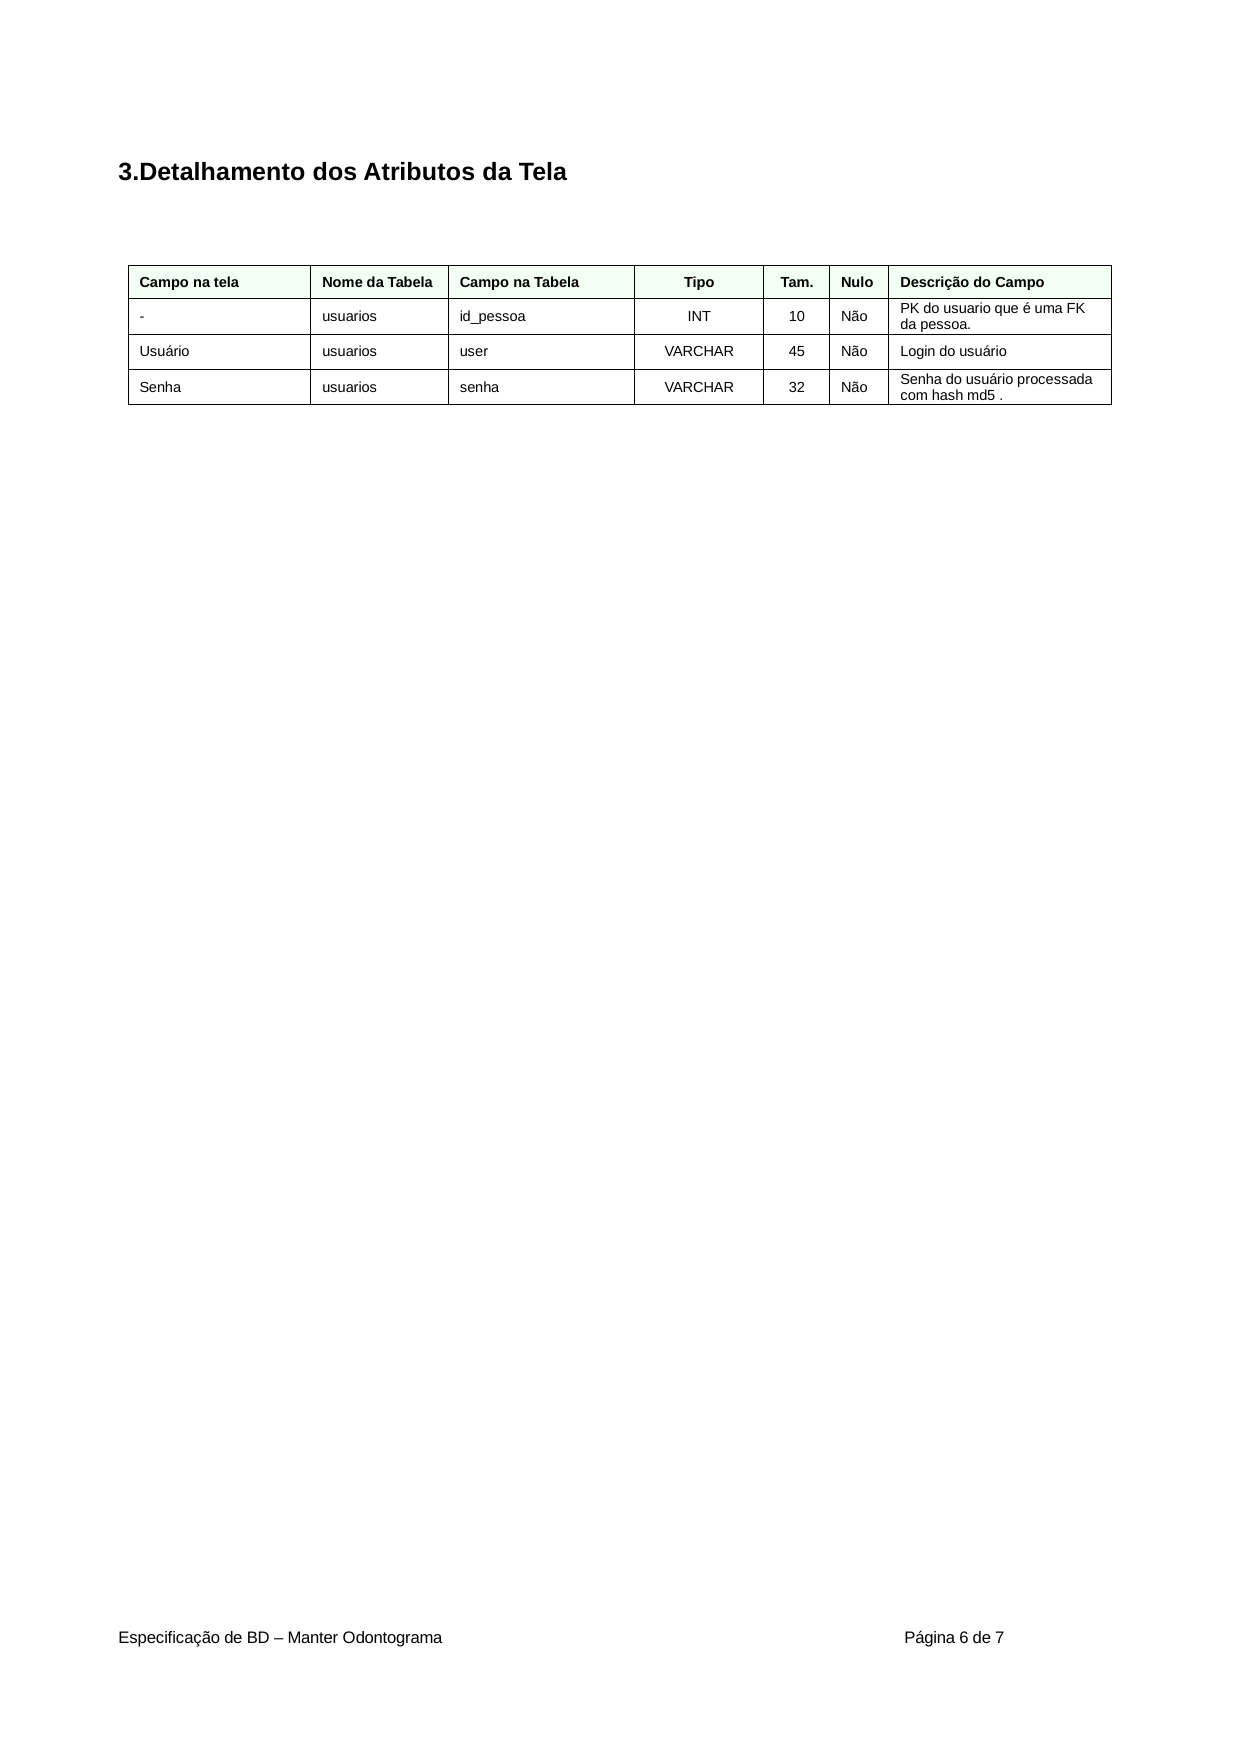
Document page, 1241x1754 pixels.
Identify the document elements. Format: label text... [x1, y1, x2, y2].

subtitle Detalhamento dos Atributos da Tela [118, 157, 1122, 186]
table_cell Não [830, 370, 888, 404]
table_cell VARCHAR [635, 335, 763, 369]
table_cell id_pessoa [449, 299, 634, 333]
table_header Campo na Tabela [449, 266, 634, 298]
table_cell - [129, 299, 310, 333]
table_cell Login do usuário [889, 335, 1111, 369]
table_cell usuarios [311, 370, 448, 404]
table_cell INT [635, 299, 763, 333]
table_header Descrição do Campo [889, 266, 1111, 298]
table_cell PK do usuario que é uma FK da pessoa. [889, 299, 1111, 333]
table_cell senha [449, 370, 634, 404]
table_cell user [449, 335, 634, 369]
table_cell usuarios [311, 299, 448, 333]
table_cell 45 [764, 335, 829, 369]
table_header Nulo [830, 266, 888, 298]
table_cell 10 [764, 299, 829, 333]
table_cell Não [830, 335, 888, 369]
table_header Tam. [764, 266, 829, 298]
table_cell usuarios [311, 335, 448, 369]
table_cell Não [830, 299, 888, 333]
table_cell Senha [129, 370, 310, 404]
table_header Tipo [635, 266, 763, 298]
table_cell Usuário [129, 335, 310, 369]
table_header Campo na tela [129, 266, 310, 298]
table_header Nome da Tabela [311, 266, 448, 298]
table_cell 32 [764, 370, 829, 404]
table_cell VARCHAR [635, 370, 763, 404]
table_cell Senha do usuário processada com hash md5 . [889, 370, 1111, 404]
